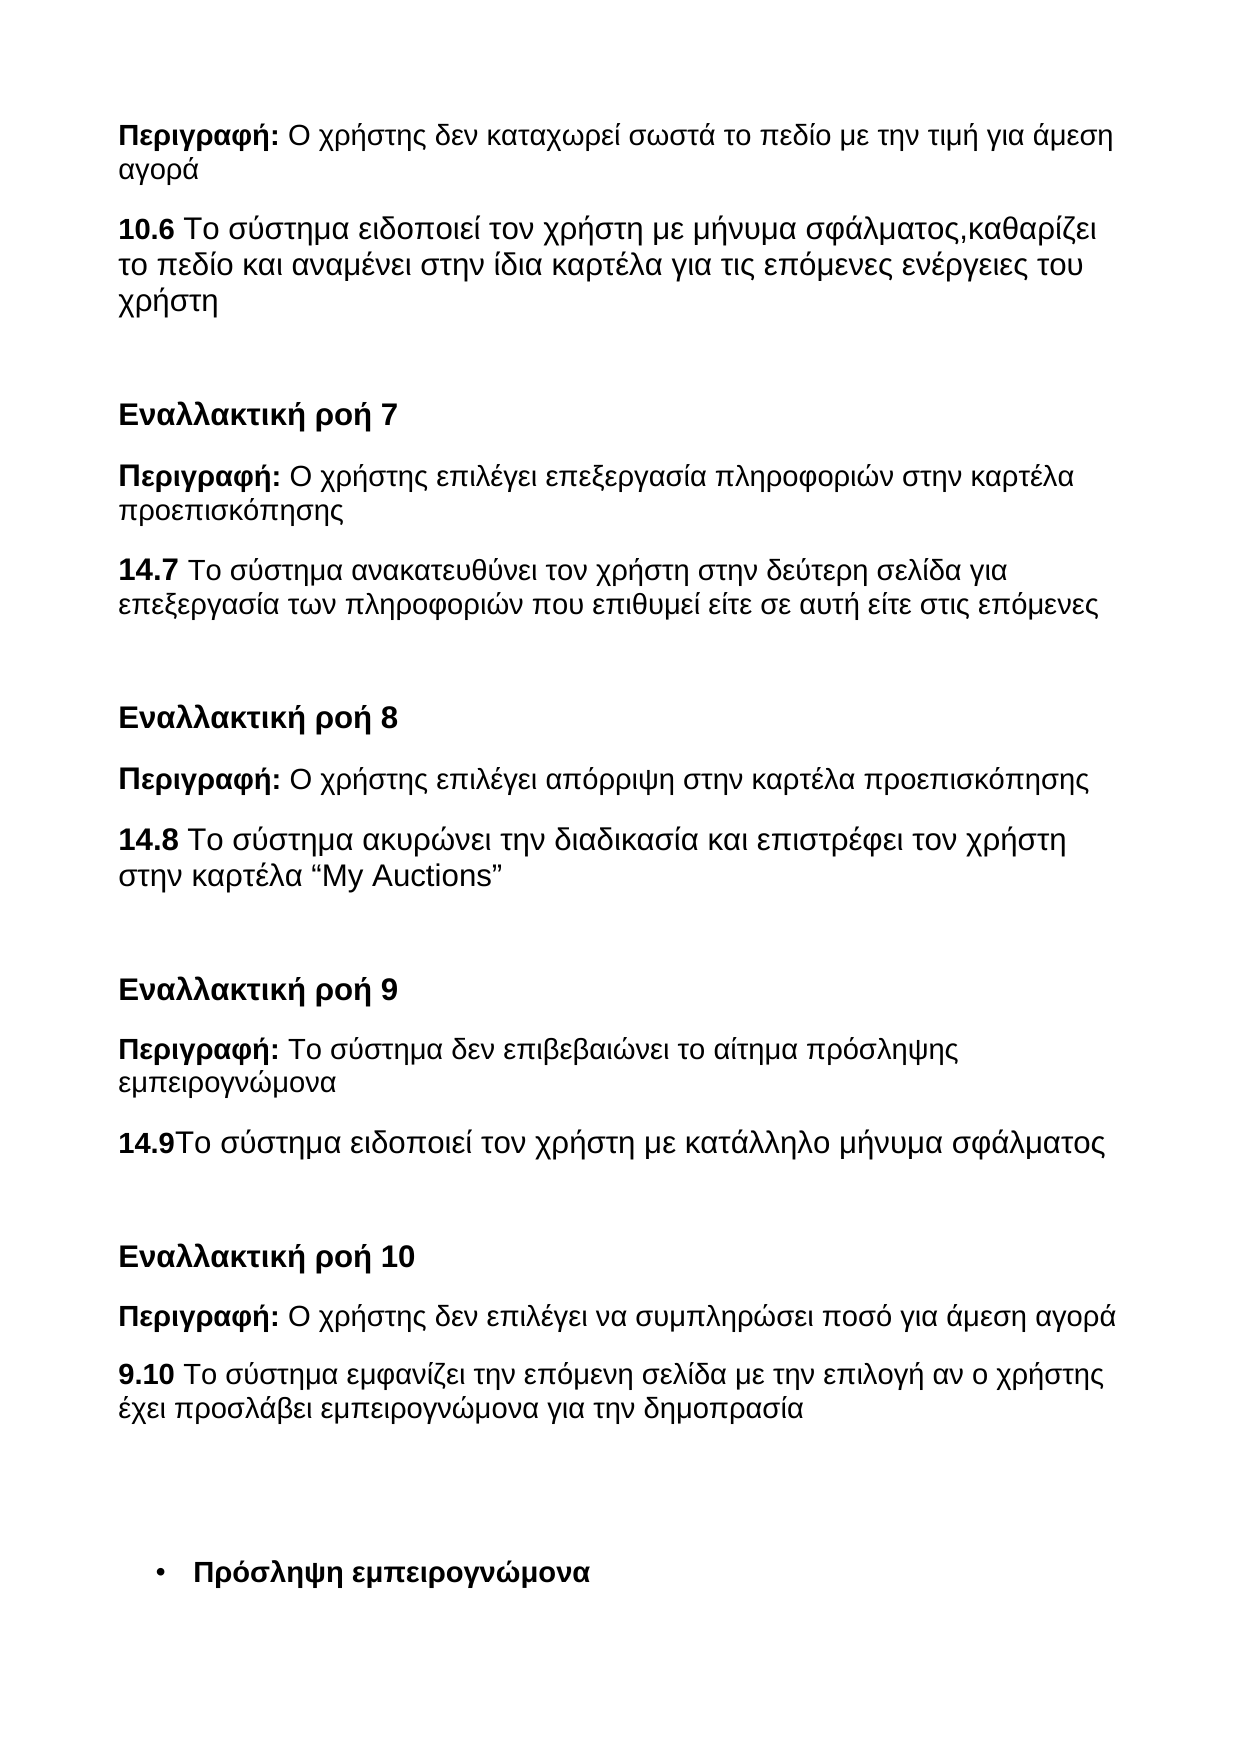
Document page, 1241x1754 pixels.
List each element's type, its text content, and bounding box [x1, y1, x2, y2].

text 14.7 Το σύστημα ανακατευθύνει τον χρήστη στην δεύτερη σελίδα για επεξεργασία των πληροφοριών που επιθυμεί είτε σε αυτή είτε στις επόμενες [118, 551, 1122, 621]
text Περιγραφή: Ο χρήστης δεν επιλέγει να συμπληρώσει ποσό για άμεση αγορά [118, 1299, 1122, 1332]
text 9.10 Το σύστημα εμφανίζει την επόμενη σελίδα με την επιλογή αν ο χρήστης έχει προσλάβει εμπειρογνώμονα για την δημοπρασία [118, 1357, 1122, 1424]
list Πρόσληψη εμπειρογνώμονα [156, 1555, 1122, 1589]
text 14.9Το σύστημα ειδοποιεί τον χρήστη με κατάλληλο μήνυμα σφάλματος [118, 1124, 1122, 1160]
text Εναλλακτική ροή 7 [118, 396, 1122, 432]
text Εναλλακτική ροή 8 [118, 699, 1122, 735]
text Περιγραφή: Το σύστημα δεν επιβεβαιώνει το αίτημα πρόσληψης εμπειρογνώμονα [118, 1032, 1122, 1099]
text Περιγραφή: Ο χρήστης δεν καταχωρεί σωστά το πεδίο με την τιμή για άμεση αγορά [118, 118, 1122, 185]
text Περιγραφή: Ο χρήστης επιλέγει επεξεργασία πληροφοριών στην καρτέλα προεπισκόπησης [118, 457, 1122, 526]
text Εναλλακτική ροή 10 [118, 1238, 1122, 1274]
text 10.6 Το σύστημα ειδοποιεί τον χρήστη με μήνυμα σφάλματος,καθαρίζει το πεδίο και αναμένει στην ίδια καρτέλα για τις επόμενες ενέργειες του χρήστη [118, 210, 1122, 318]
text Περιγραφή: Ο χρήστης επιλέγει απόρριψη στην καρτέλα προεπισκόπησης [118, 760, 1122, 796]
text 14.8 To σύστημα ακυρώνει την διαδικασία και επιστρέφει τον χρήστη στην καρτέλα “My Auctions” [118, 821, 1122, 893]
text Εναλλακτική ροή 9 [118, 971, 1122, 1007]
